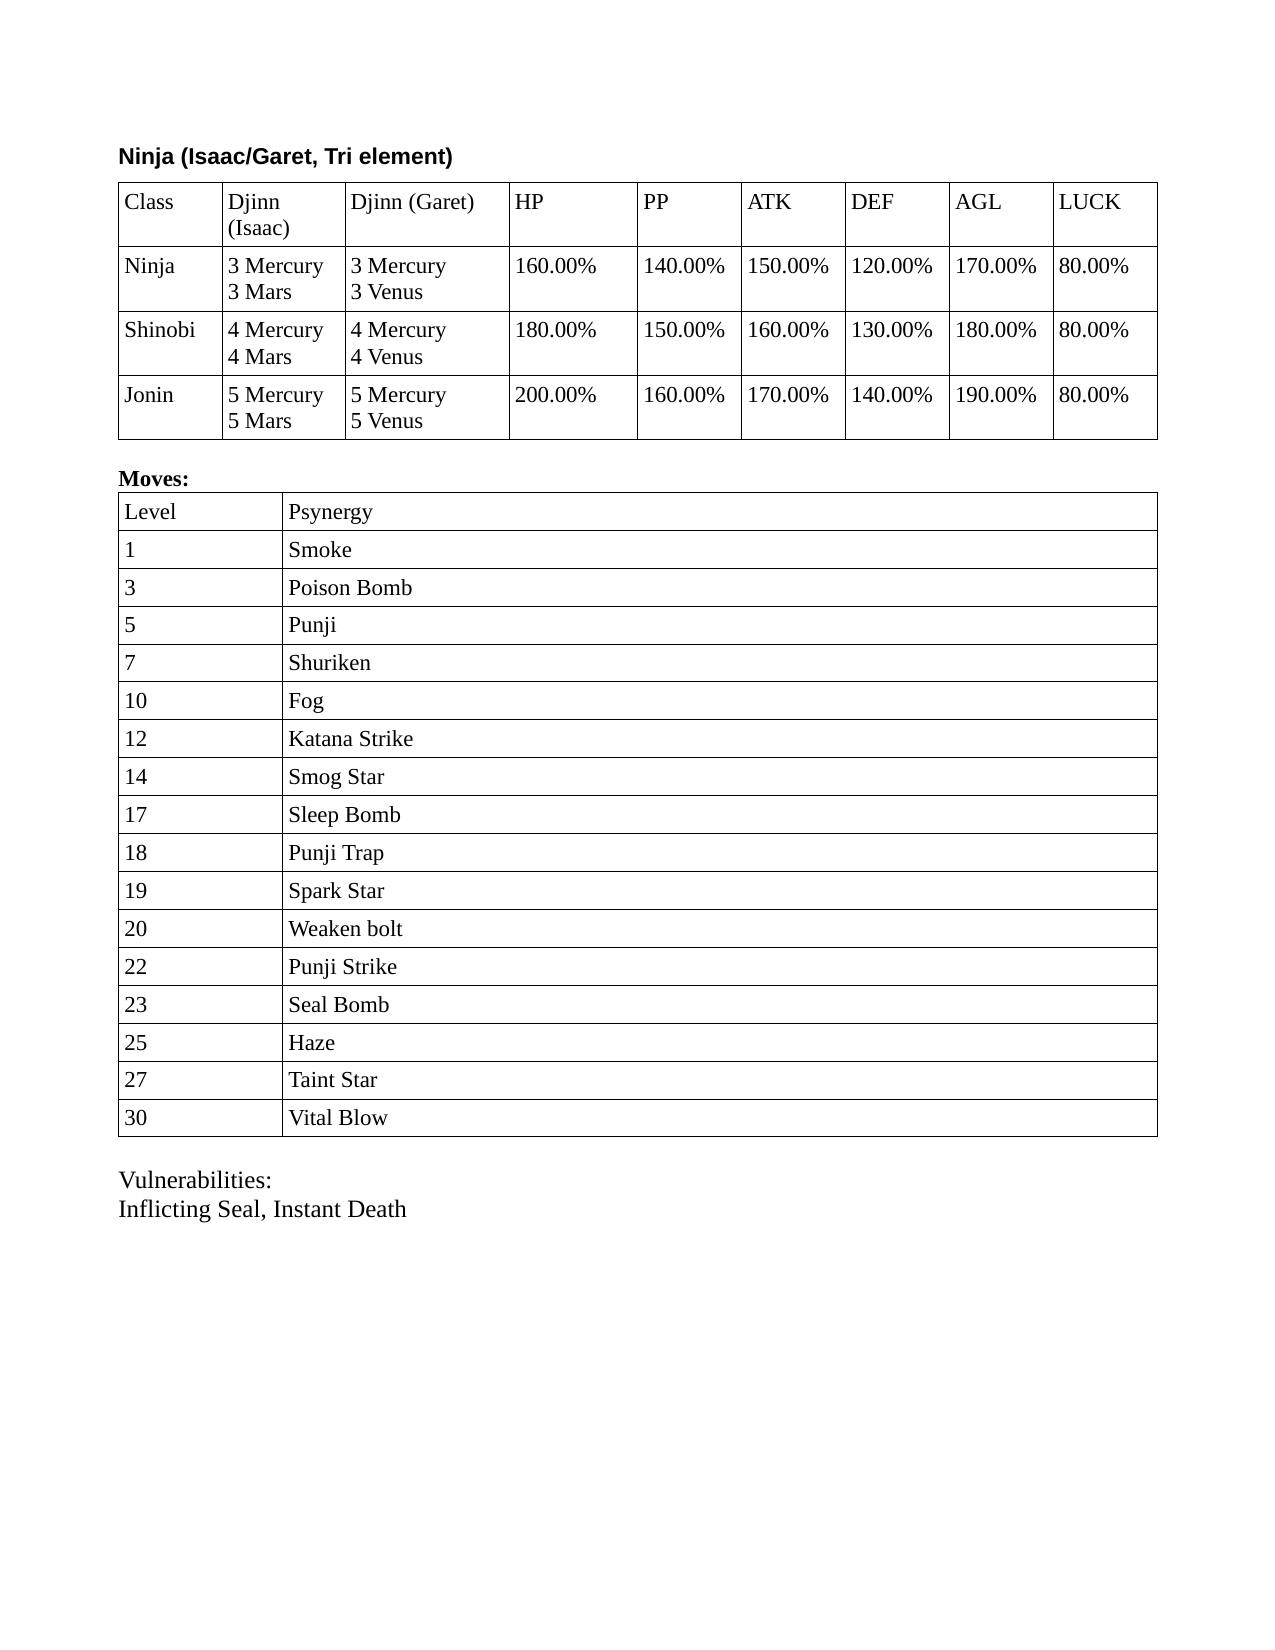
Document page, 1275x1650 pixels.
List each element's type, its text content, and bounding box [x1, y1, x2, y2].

table_cell Haze [283, 1024, 1157, 1061]
table_cell Smog Star [283, 758, 1157, 795]
table_cell 20 [119, 910, 282, 947]
table_cell 140.00% [638, 247, 741, 311]
table_cell 12 [119, 720, 282, 757]
table_cell Spark Star [283, 872, 1157, 909]
table_cell 160.00% [638, 376, 741, 439]
table_cell 80.00% [1054, 247, 1157, 311]
table_cell 4 Mercury 4 Venus [346, 312, 509, 375]
table_cell Poison Bomb [283, 569, 1157, 606]
table_cell Punji Trap [283, 834, 1157, 871]
table_cell 5 [119, 607, 282, 643]
table_cell 160.00% [742, 312, 845, 375]
table_cell 14 [119, 758, 282, 795]
table_cell 27 [119, 1062, 282, 1098]
table_cell 120.00% [846, 247, 949, 311]
table_cell 130.00% [846, 312, 949, 375]
table_cell 170.00% [742, 376, 845, 439]
table_cell 80.00% [1054, 312, 1157, 375]
table_cell Taint Star [283, 1062, 1157, 1098]
table_header HP [510, 183, 637, 246]
table_cell 23 [119, 986, 282, 1023]
table_cell 150.00% [742, 247, 845, 311]
table_cell 180.00% [950, 312, 1053, 375]
table_cell 5 Mercury 5 Mars [223, 376, 345, 439]
table_cell 22 [119, 948, 282, 985]
table_cell 170.00% [950, 247, 1053, 311]
table_cell 25 [119, 1024, 282, 1061]
table_cell 3 [119, 569, 282, 606]
table_header Psynergy [283, 493, 1157, 530]
table_header LUCK [1054, 183, 1157, 246]
table_header AGL [950, 183, 1053, 246]
table_header Class [119, 183, 222, 246]
table_header Djinn (Isaac) [223, 183, 345, 246]
table_cell 30 [119, 1100, 282, 1136]
table_cell 4 Mercury 4 Mars [223, 312, 345, 375]
table_cell 190.00% [950, 376, 1053, 439]
table_cell Shinobi [119, 312, 222, 375]
subtitle Ninja (Isaac/Garet, Tri element) [118, 143, 1157, 169]
table_cell 17 [119, 796, 282, 833]
table_cell 1 [119, 531, 282, 568]
text Vulnerabilities: [118, 1165, 1157, 1194]
table_cell 3 Mercury 3 Mars [223, 247, 345, 311]
table_cell 140.00% [846, 376, 949, 439]
table_cell Smoke [283, 531, 1157, 568]
table_cell Katana Strike [283, 720, 1157, 757]
table_cell 200.00% [510, 376, 637, 439]
table_header Level [119, 493, 282, 530]
table_cell 7 [119, 645, 282, 681]
table_cell Ninja [119, 247, 222, 311]
table_cell Sleep Bomb [283, 796, 1157, 833]
table_cell Seal Bomb [283, 986, 1157, 1023]
table_cell 3 Mercury 3 Venus [346, 247, 509, 311]
table_cell Punji [283, 607, 1157, 643]
table_cell Vital Blow [283, 1100, 1157, 1136]
table_cell 18 [119, 834, 282, 871]
table_header DEF [846, 183, 949, 246]
table_header Djinn (Garet) [346, 183, 509, 246]
table_cell 150.00% [638, 312, 741, 375]
text Inflicting Seal, Instant Death [118, 1194, 1157, 1223]
table_cell 10 [119, 682, 282, 719]
table_header ATK [742, 183, 845, 246]
table_cell Punji Strike [283, 948, 1157, 985]
table_cell 180.00% [510, 312, 637, 375]
text Moves: [118, 466, 1157, 492]
table_cell 5 Mercury 5 Venus [346, 376, 509, 439]
table_cell 80.00% [1054, 376, 1157, 439]
table_cell Weaken bolt [283, 910, 1157, 947]
table_cell Fog [283, 682, 1157, 719]
table_header PP [638, 183, 741, 246]
table_cell Jonin [119, 376, 222, 439]
table_cell 160.00% [510, 247, 637, 311]
table_cell 19 [119, 872, 282, 909]
table_cell Shuriken [283, 645, 1157, 681]
